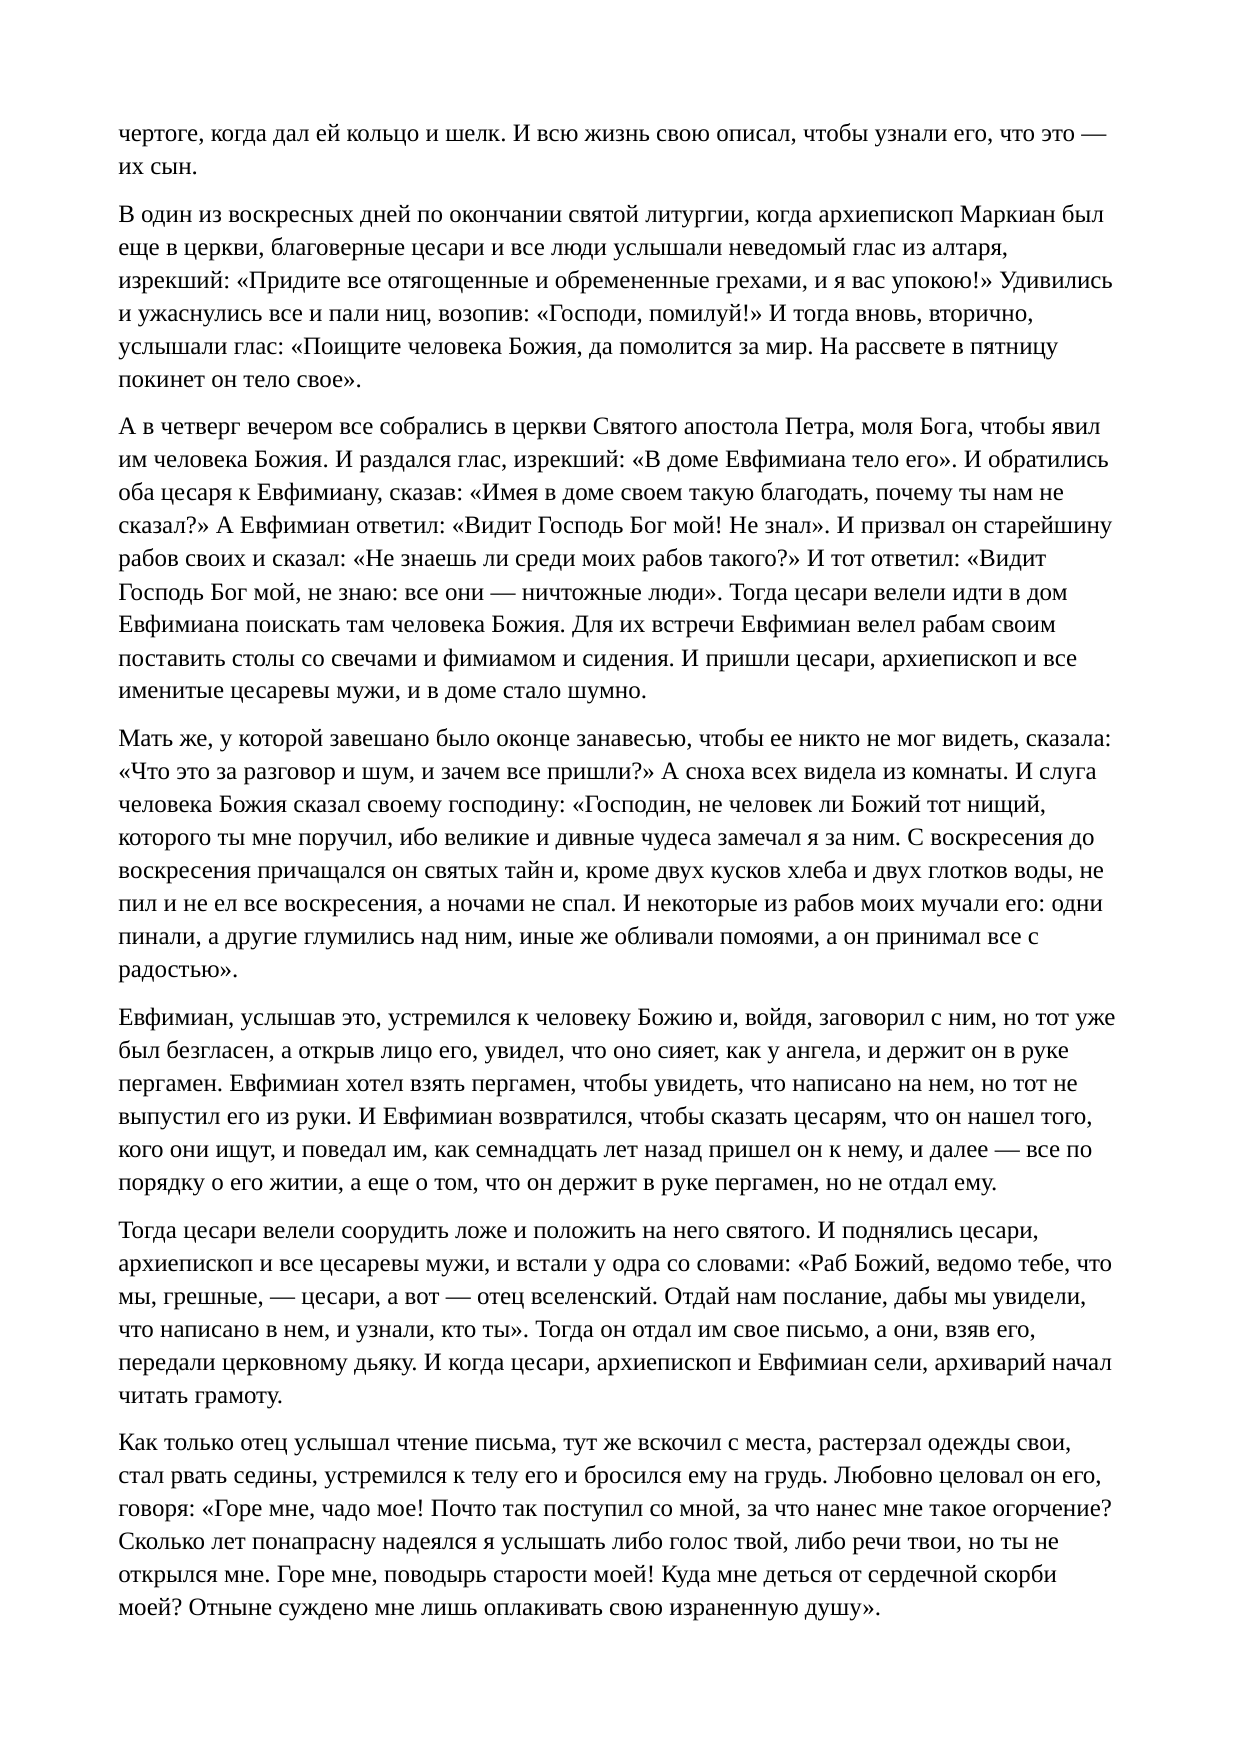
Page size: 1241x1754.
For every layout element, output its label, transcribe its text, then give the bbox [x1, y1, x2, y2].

text А в четверг вечером все собрались в церкви Святого апостола Петра, моля Бога, чтобы явил им человека Божия. И раздался глас, изрекший: «В доме Евфимиана тело его». И обратились оба цесаря к Евфимиану, сказав: «Имея в доме своем такую благодать, почему ты нам не сказал?» А Евфимиан ответил: «Видит Господь Бог мой! Не знал». И призвал он старейшину рабов своих и сказал: «Не знаешь ли среди моих рабов такого?» И тот ответил: «Видит Господь Бог мой, не знаю: все они — ничтожные люди». Тогда цесари велели идти в дом Евфимиана поискать там человека Божия. Для их встречи Евфимиан велел рабам своим поставить столы со свечами и фимиамом и сидения. И пришли цесари, архиепископ и все именитые цесаревы мужи, и в доме стало шумно. [118, 411, 1122, 704]
text Евфимиан, услышав это, устремился к человеку Божию и, войдя, заговорил с ним, но тот уже был безгласен, а открыв лицо его, увидел, что оно сияет, как у ангела, и держит он в руке пергамен. Евфимиан хотел взять пергамен, чтобы увидеть, что написано на нем, но тот не выпустил его из руки. И Евфимиан возвратился, чтобы сказать цесарям, что он нашел того, кого они ищут, и поведал им, как семнадцать лет назад пришел он к нему, и далее — все по порядку о его житии, а еще о том, что он держит в руке пергамен, но не отдал ему. [118, 1002, 1122, 1196]
text В один из воскресных дней по окончании святой литургии, когда архиепископ Маркиан был еще в церкви, благоверные цесари и все люди услышали неведомый глас из алтаря, изрекший: «Придите все отягощенные и обремененные грехами, и я вас упокою!» Удивились и ужаснулись все и пали ниц, возопив: «Господи, помилуй!» И тогда вновь, вторично, услышали глас: «Поищите человека Божия, да помолится за мир. На рассвете в пятницу покинет он тело свое». [118, 199, 1122, 393]
text Как только отец услышал чтение письма, тут же вскочил с места, растерзал одежды свои, стал рвать седины, устремился к телу его и бросился ему на грудь. Любовно целовал он его, говоря: «Горе мне, чадо мое! Почто так поступил со мной, за что нанес мне такое огорчение? Сколько лет понапрасну надеялся я услышать либо голос твой, либо речи твои, но ты не открылся мне. Горе мне, поводырь старости моей! Куда мне деться от сердечной скорби моей? Отныне суждено мне лишь оплакивать свою израненную душу». [118, 1427, 1122, 1621]
text чертоге, когда дал ей кольцо и шелк. И всю жизнь свою описал, чтобы узнали его, что это — их сын. [118, 118, 1122, 180]
text Тогда цесари велели соорудить ложе и положить на него святого. И поднялись цесари, архиепископ и все цесаревы мужи, и встали у одра со словами: «Раб Божий, ведомо тебе, что мы, грешные, — цесари, а вот — отец вселенский. Отдай нам послание, дабы мы увидели, что написано в нем, и узнали, кто ты». Тогда он отдал им свое письмо, а они, взяв его, передали церковному дьяку. И когда цесари, архиепископ и Евфимиан сели, архиварий начал читать грамоту. [118, 1215, 1122, 1408]
text Мать же, у которой завешано было оконце занавесью, чтобы ее никто не мог видеть, сказала: «Что это за разговор и шум, и зачем все пришли?» А сноха всех видела из комнаты. И слуга человека Божия сказал своему господину: «Господин, не человек ли Божий тот нищий, которого ты мне поручил, ибо великие и дивные чудеса замечал я за ним. С воскресения до воскресения причащался он святых тайн и, кроме двух кусков хлеба и двух глотков воды, не пил и не ел все воскресения, а ночами не спал. И некоторые из рабов моих мучали его: одни пинали, а другие глумились над ним, иные же обливали помоями, а он принимал все с радостью». [118, 723, 1122, 983]
